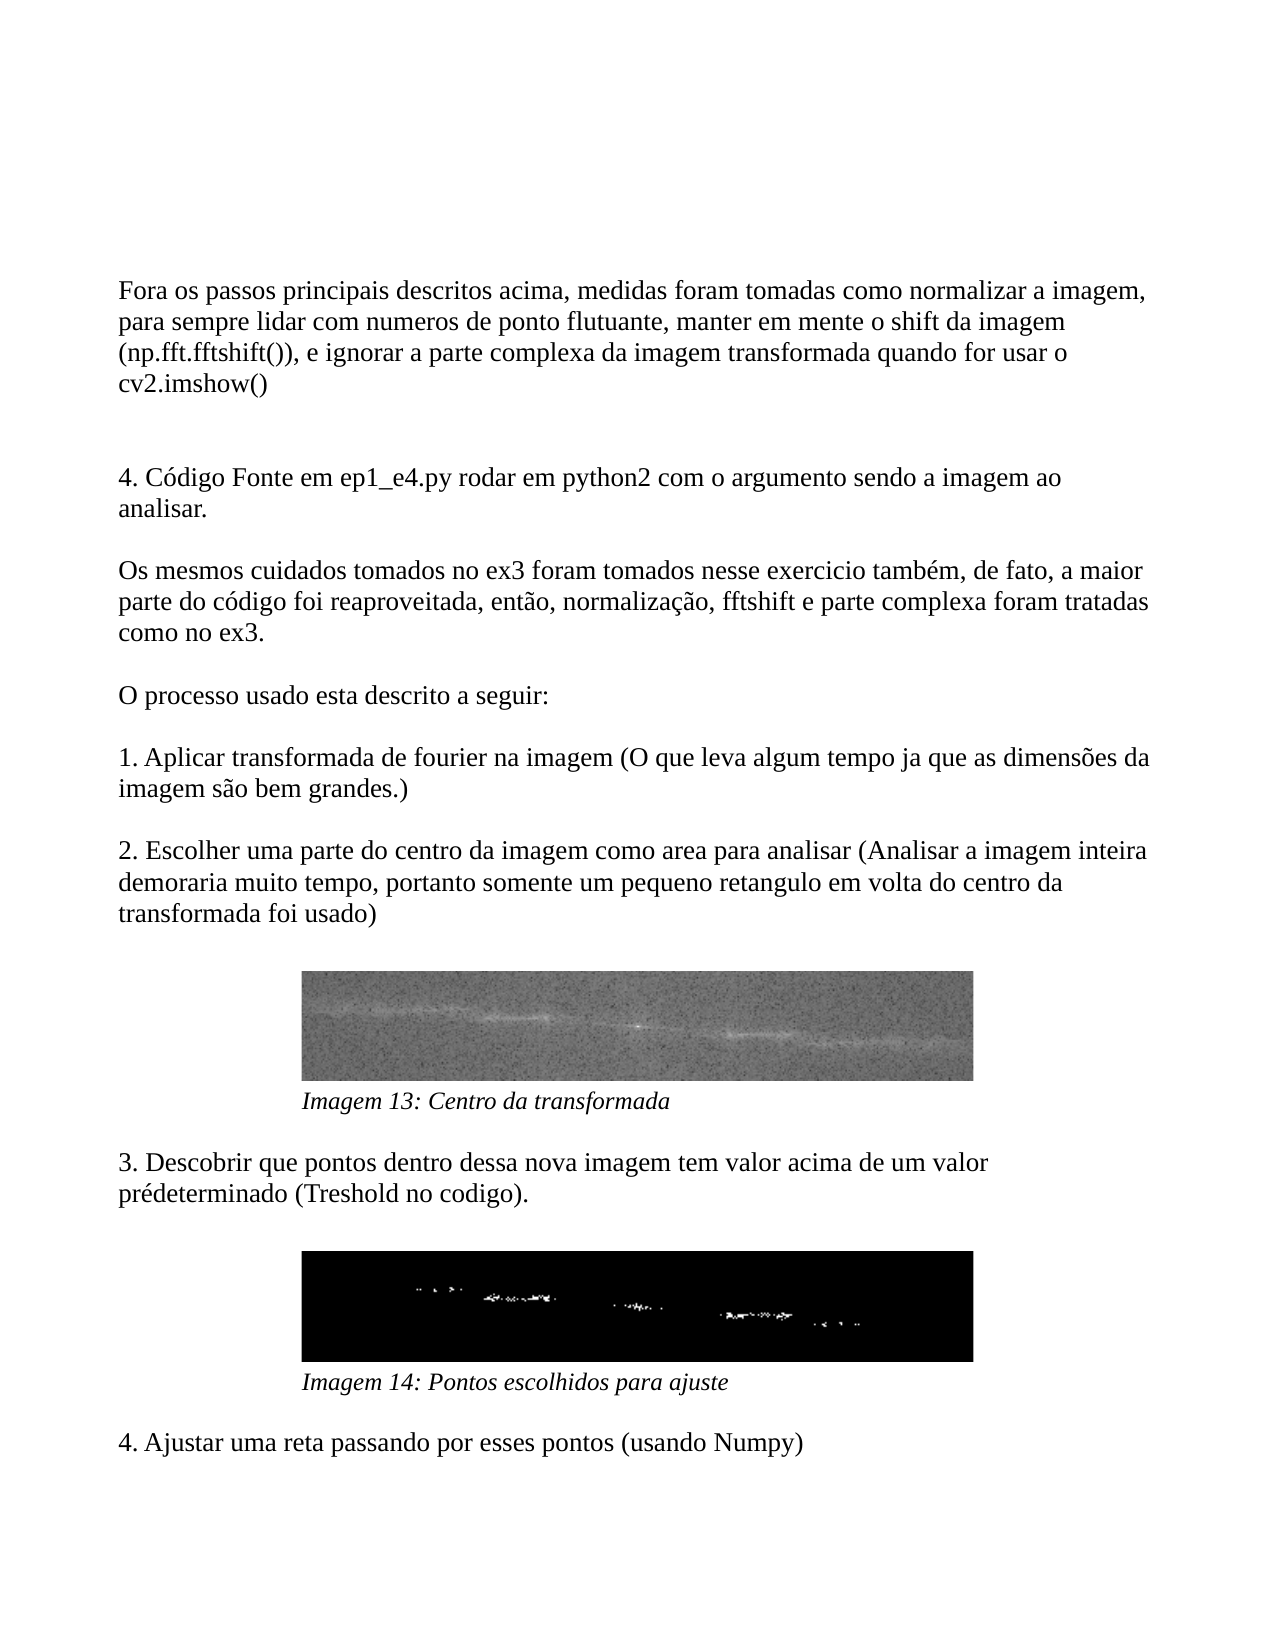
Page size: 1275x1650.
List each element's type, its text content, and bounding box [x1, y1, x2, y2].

picture [301, 1251, 974, 1362]
text 3. Descobrir que pontos dentro dessa nova imagem tem valor acima de um valor prédeterminado (Treshold no codigo). [118, 1146, 1157, 1208]
text 4. Ajustar uma reta passando por esses pontos (usando Numpy) [118, 1426, 1157, 1457]
text Os mesmos cuidados tomados no ex3 foram tomados nesse exercicio também, de fato, a maior parte do código foi reaproveitada, então, normalização, fftshift e parte complexa foram tratadas como no ex3. [118, 554, 1157, 648]
text Imagem 14: Pontos escolhidos para ajuste [302, 1362, 973, 1395]
text O processo usado esta descrito a seguir: [118, 679, 1157, 710]
text Fora os passos principais descritos acima, medidas foram tomadas como normalizar a imagem, para sempre lidar com numeros de ponto flutuante, manter em mente o shift da imagem (np.fft.fftshift()), e ignorar a parte complexa da imagem transformada quando for usar o cv2.imshow() [118, 274, 1157, 398]
picture [301, 971, 974, 1081]
text 2. Escolher uma parte do centro da imagem como area para analisar (Analisar a imagem inteira demoraria muito tempo, portanto somente um pequeno retangulo em volta do centro da transformada foi usado) [118, 834, 1157, 928]
text 1. Aplicar transformada de fourier na imagem (O que leva algum tempo ja que as dimensões da imagem são bem grandes.) [118, 741, 1157, 803]
text 4. Código Fonte em ep1_e4.py rodar em python2 com o argumento sendo a imagem ao analisar. [118, 461, 1157, 523]
text Imagem 13: Centro da transformada [302, 1081, 973, 1115]
